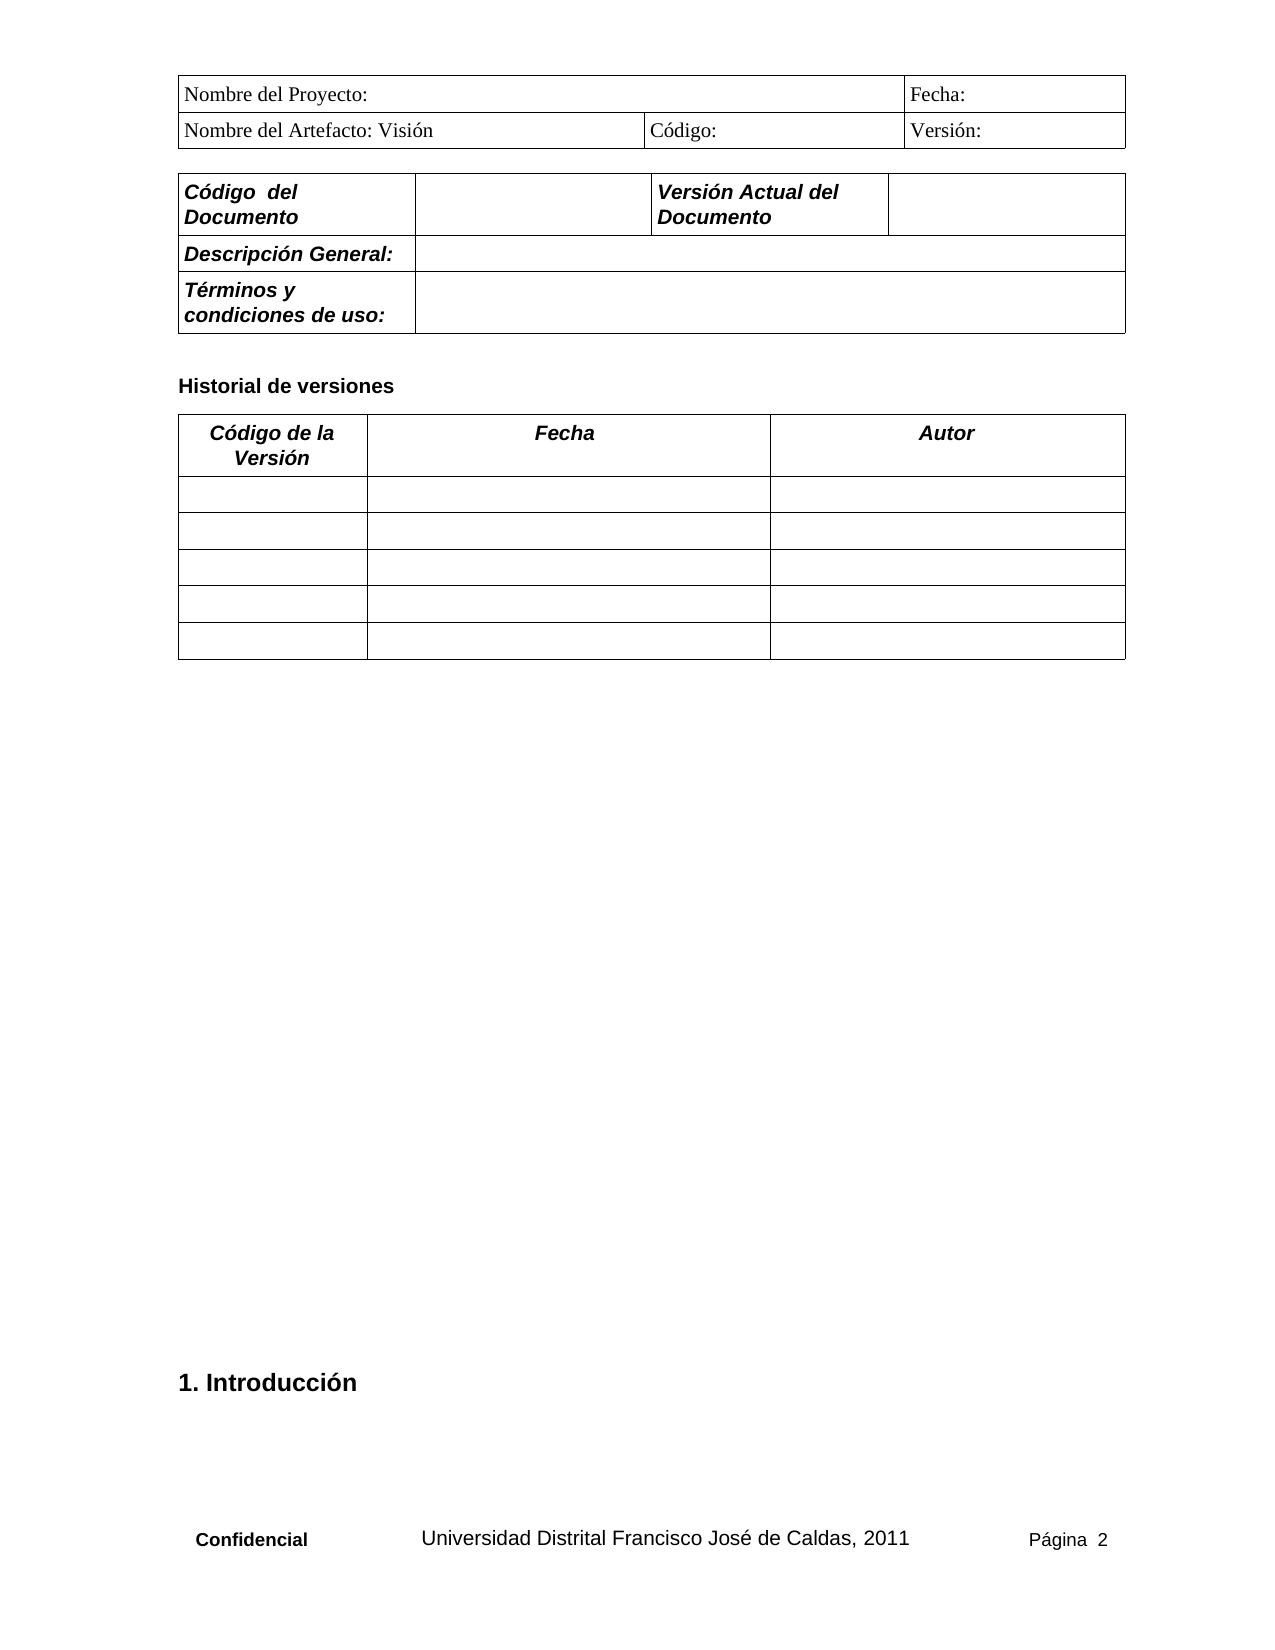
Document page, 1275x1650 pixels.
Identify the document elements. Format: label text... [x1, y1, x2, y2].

table_cell [771, 513, 1125, 549]
table_cell [771, 477, 1125, 512]
table_cell [179, 550, 367, 585]
table_cell [416, 236, 1125, 271]
table_header [416, 174, 651, 235]
table_cell [368, 623, 770, 658]
table_cell [179, 586, 367, 622]
table_header [889, 174, 1125, 235]
table_header Versión Actual del Documento [652, 174, 888, 235]
table_cell [771, 623, 1125, 658]
subtitle Introducción [178, 1368, 1125, 1397]
table_cell [179, 623, 367, 658]
table_cell [368, 586, 770, 622]
table_cell [416, 272, 1125, 333]
text Historial de versiones [178, 374, 1125, 398]
table_cell Términos y condiciones de uso: [179, 272, 415, 333]
table_cell [179, 477, 367, 512]
table_cell Descripción General: [179, 236, 415, 271]
table_cell [368, 477, 770, 512]
table_header Código de la Versión [179, 415, 367, 476]
table_header Fecha [368, 415, 770, 476]
table_cell [771, 586, 1125, 622]
table_header Código del Documento [179, 174, 415, 235]
table_cell [771, 550, 1125, 585]
table_cell [179, 513, 367, 549]
table_header Autor [771, 415, 1125, 476]
table_cell [368, 513, 770, 549]
table_cell [368, 550, 770, 585]
